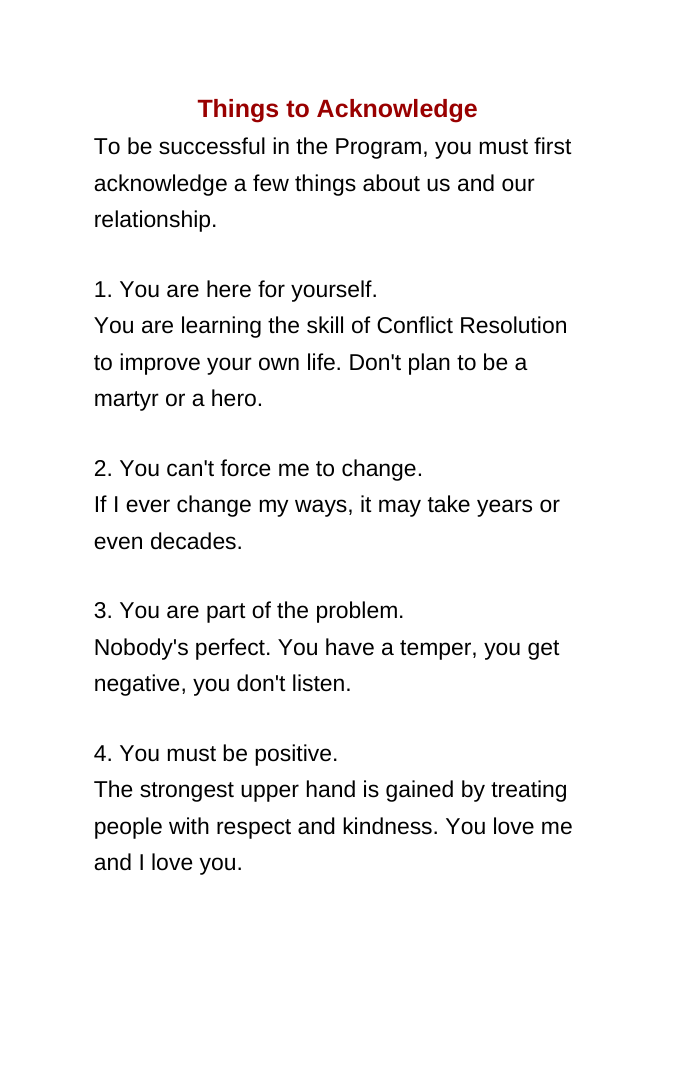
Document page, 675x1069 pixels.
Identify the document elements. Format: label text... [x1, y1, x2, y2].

text If I ever change my ways, it may take years or even decades. [94, 491, 581, 554]
text 4. You must be positive. [94, 740, 581, 766]
text Nobody's perfect. You have a temper, you get negative, you don't listen. [94, 634, 581, 697]
text The strongest upper hand is gained by treating people with respect and kindness. You love me and I love you. [94, 776, 581, 876]
text 1. You are here for yourself. [94, 276, 581, 302]
text 3. You are part of the problem. [94, 597, 581, 624]
subtitle Things to Acknowledge [94, 94, 581, 122]
text You are learning the skill of Conflict Resolution to improve your own life. Don't plan to be a martyr or a hero. [94, 312, 581, 411]
text 2. You can't force me to change. [94, 455, 581, 481]
text To be successful in the Program, you must first acknowledge a few things about us and our relationship. [94, 133, 581, 232]
